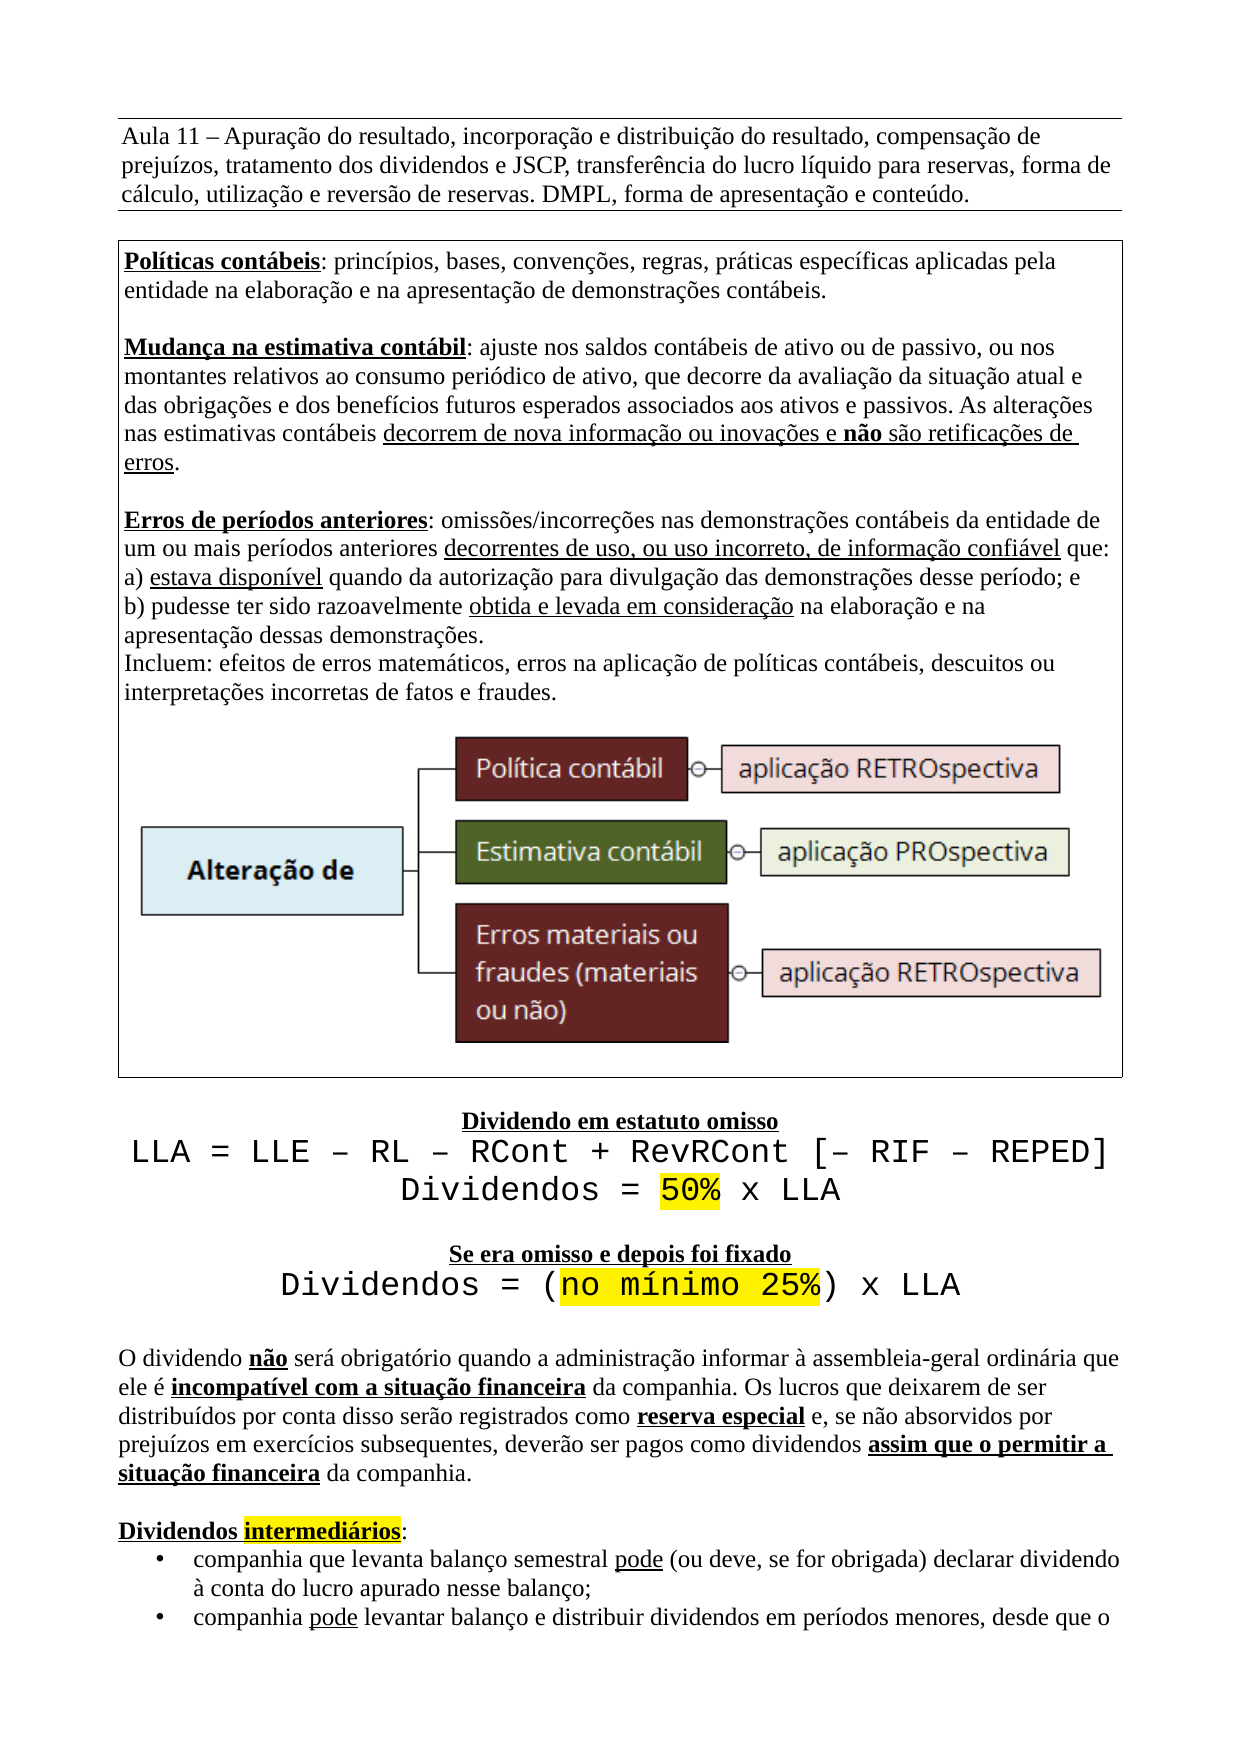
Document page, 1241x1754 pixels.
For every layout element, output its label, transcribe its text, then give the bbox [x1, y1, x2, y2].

text Dividendos = (no mínimo 25%) x LLA [118, 1268, 1122, 1306]
table_header [119, 1043, 1122, 1077]
text Dividendo em estatuto omisso [118, 1106, 1122, 1134]
text Dividendos = 50% x LLA [118, 1172, 1122, 1210]
list companhia que levanta balanço semestral pode (ou deve, se for obrigada) declarar dividendo à conta do lucro apurado nesse balanço; [156, 1544, 1122, 1602]
text LLA = LLE – RL – RCont + RevRCont [– RIF – REPED] [118, 1134, 1122, 1172]
text Se era omisso e depois foi fixado [118, 1239, 1122, 1268]
table_header Políticas contábeis: princípios, bases, convenções, regras, práticas específicas aplicadas pela entidade na elaboração e na apresentação de demonstrações contábeis. Mudança na estimativa contábil: ajuste nos saldos contábeis de ativo ou de passivo, ou nos montantes relativos ao consumo periódico de ativo, que decorre da avaliação da situação atual e das obrigações e dos benefícios futuros esperados associados aos ativos e passivos. As alterações nas estimativas contábeis decorrem de nova informação ou inovações e não são retificações de erros. Erros de períodos anteriores: omissões/incorreções nas demonstrações contábeis da entidade de um ou mais períodos anteriores decorrentes de uso, ou uso incorreto, de informação confiável que: a) estava disponível quando da autorização para divulgação das demonstrações desse período; e b) pudesse ter sido razoavelmente obtida e levada em consideração na elaboração e na apresentação dessas demonstrações. Incluem: efeitos de erros matemáticos, erros na aplicação de políticas contábeis, descuitos ou interpretações incorretas de fatos e fraudes. [119, 241, 1122, 1042]
text O dividendo não será obrigatório quando a administração informar à assembleia-geral ordinária que ele é incompatível com a situação financeira da companhia. Os lucros que deixarem de ser distribuídos por conta disso serão registrados como reserva especial e, se não absorvidos por prejuízos em exercícios subsequentes, deverão ser pagos como dividendos assim que o permitir a situação financeira da companhia. [118, 1343, 1122, 1487]
picture [135, 734, 1106, 1043]
text Dividendos intermediários: [118, 1516, 1122, 1544]
list companhia pode levantar balanço e distribuir dividendos em períodos menores, desde que o [156, 1602, 1122, 1631]
